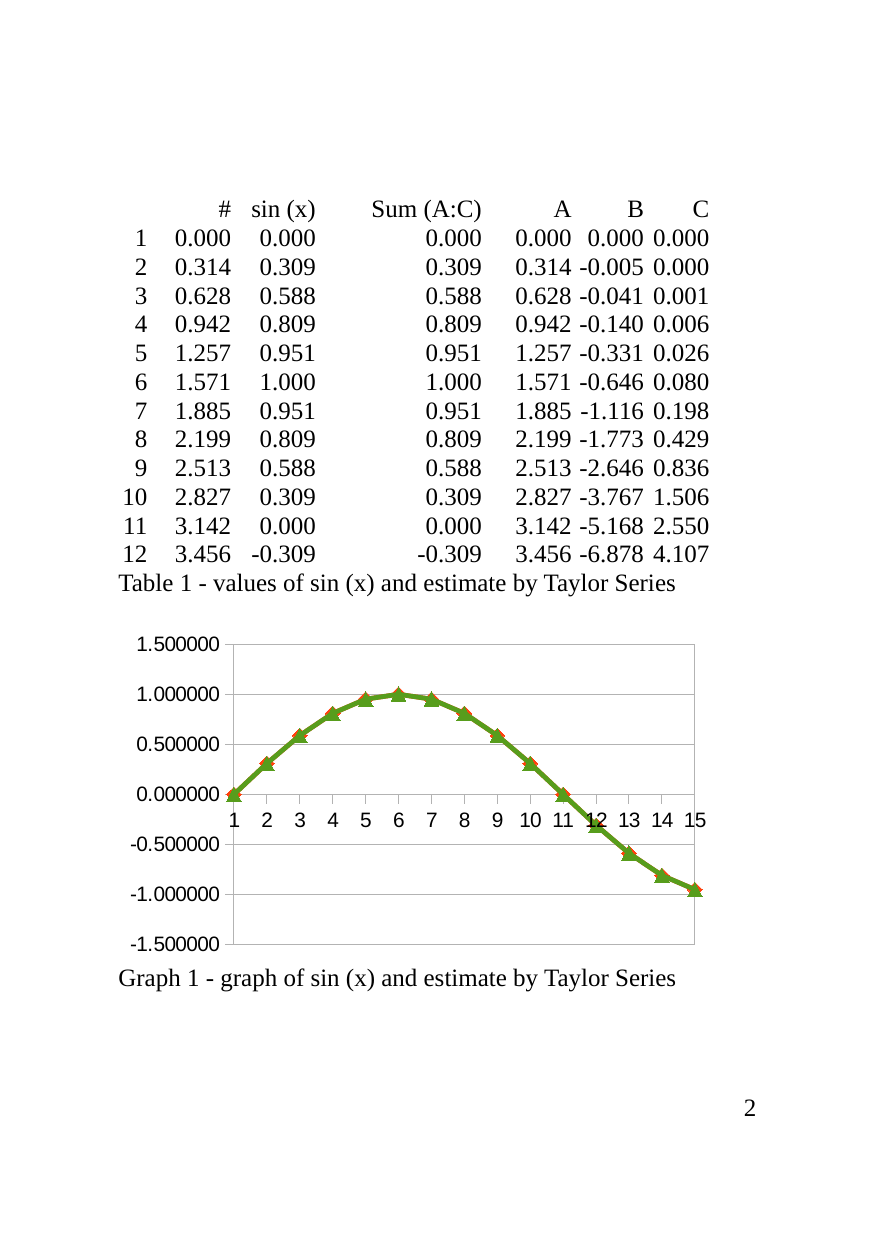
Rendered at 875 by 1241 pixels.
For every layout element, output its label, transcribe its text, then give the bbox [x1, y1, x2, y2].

table_cell 3.142 [510, 511, 574, 539]
table_cell 1.571 [150, 367, 234, 396]
table_cell 0.000 [234, 223, 318, 252]
table_cell [319, 540, 346, 568]
table_cell 0.314 [150, 252, 234, 281]
table_cell 0.588 [346, 281, 484, 309]
table_cell -0.646 [574, 367, 647, 396]
table_cell [485, 310, 510, 338]
table_cell 2.199 [150, 425, 234, 453]
table_cell [485, 281, 510, 309]
table_header sin (x) [234, 195, 318, 223]
table_cell 0.951 [234, 338, 318, 367]
table_cell [319, 281, 346, 309]
table_cell 1.000 [234, 367, 318, 396]
table_cell [319, 252, 346, 281]
table_cell 1.885 [150, 396, 234, 424]
table_cell -1.116 [574, 396, 647, 424]
table_cell 3.456 [510, 540, 574, 568]
table_cell 2.827 [150, 482, 234, 511]
table_cell 0.000 [510, 223, 574, 252]
table_cell 0.000 [150, 223, 234, 252]
table_cell [485, 425, 510, 453]
table_cell 7 [112, 396, 150, 424]
table_cell 0.000 [647, 252, 712, 281]
table_header Sum (A:C) [346, 195, 484, 223]
table_header C [647, 195, 712, 223]
table_cell [319, 338, 346, 367]
table_cell 0.000 [647, 223, 712, 252]
table_cell -0.331 [574, 338, 647, 367]
table_cell 0.809 [234, 425, 318, 453]
table_cell -0.140 [574, 310, 647, 338]
table_header A [510, 195, 574, 223]
table_cell 1.257 [150, 338, 234, 367]
table_cell 0.309 [234, 252, 318, 281]
table_cell [485, 396, 510, 424]
table_cell 8 [112, 425, 150, 453]
table_cell [319, 511, 346, 539]
table_cell 2.550 [647, 511, 712, 539]
table_cell [485, 482, 510, 511]
table_cell [319, 425, 346, 453]
table_cell 9 [112, 453, 150, 482]
table_cell -0.309 [346, 540, 484, 568]
table_cell [485, 511, 510, 539]
table_cell 2.199 [510, 425, 574, 453]
table_cell 4 [112, 310, 150, 338]
table_cell 0.429 [647, 425, 712, 453]
table_cell 11 [112, 511, 150, 539]
table_cell [319, 223, 346, 252]
table_cell 0.588 [234, 453, 318, 482]
table_cell 0.000 [346, 511, 484, 539]
table_cell 0.951 [346, 338, 484, 367]
table_cell 6 [112, 367, 150, 396]
table_cell [319, 482, 346, 511]
table_cell [319, 367, 346, 396]
text Graph 1 - graph of sin (x) and estimate by Taylor Series [118, 963, 756, 992]
table_cell 0.309 [346, 252, 484, 281]
table_cell 0.309 [346, 482, 484, 511]
table_cell 0.000 [346, 223, 484, 252]
table_cell 12 [112, 540, 150, 568]
table_cell 2 [112, 252, 150, 281]
table_header # [150, 195, 234, 223]
table_cell 0.951 [234, 396, 318, 424]
table_cell [485, 540, 510, 568]
table_cell -3.767 [574, 482, 647, 511]
table_cell 0.809 [346, 425, 484, 453]
table_cell [485, 367, 510, 396]
table_cell 0.080 [647, 367, 712, 396]
table_cell 0.809 [234, 310, 318, 338]
table_cell 0.309 [234, 482, 318, 511]
table_cell 3.456 [150, 540, 234, 568]
table_cell 0.942 [510, 310, 574, 338]
table_cell [485, 223, 510, 252]
table_cell -0.309 [234, 540, 318, 568]
table_cell 0.836 [647, 453, 712, 482]
table_cell 0.809 [346, 310, 484, 338]
table_header [319, 195, 346, 223]
table_cell 0.951 [346, 396, 484, 424]
table_cell 0.588 [346, 453, 484, 482]
table_cell 0.026 [647, 338, 712, 367]
table_cell [485, 252, 510, 281]
table_cell 0.006 [647, 310, 712, 338]
table_cell [319, 396, 346, 424]
text Table 1 - values of sin (x) and estimate by Taylor Series [118, 568, 756, 597]
table_cell [485, 453, 510, 482]
table_cell 2.827 [510, 482, 574, 511]
table_cell -5.168 [574, 511, 647, 539]
table_cell 1.257 [510, 338, 574, 367]
table_cell 0.000 [574, 223, 647, 252]
table_cell 0.628 [510, 281, 574, 309]
table_cell 1.506 [647, 482, 712, 511]
table_header [112, 195, 150, 223]
table_cell 0.000 [234, 511, 318, 539]
table_cell 4.107 [647, 540, 712, 568]
table_cell 0.942 [150, 310, 234, 338]
table_cell 1 [112, 223, 150, 252]
table_cell -0.005 [574, 252, 647, 281]
table_cell 1.000 [346, 367, 484, 396]
table_cell [485, 338, 510, 367]
table_cell 0.314 [510, 252, 574, 281]
table_cell 3.142 [150, 511, 234, 539]
table_cell -0.041 [574, 281, 647, 309]
table_cell 2.513 [510, 453, 574, 482]
table_cell 0.628 [150, 281, 234, 309]
table_cell 2.513 [150, 453, 234, 482]
table_cell 1.885 [510, 396, 574, 424]
table_cell 0.198 [647, 396, 712, 424]
table_cell [319, 310, 346, 338]
table_cell -1.773 [574, 425, 647, 453]
table_cell 10 [112, 482, 150, 511]
table_cell -6.878 [574, 540, 647, 568]
table_cell 0.001 [647, 281, 712, 309]
table_cell [319, 453, 346, 482]
table_cell 5 [112, 338, 150, 367]
table_cell -2.646 [574, 453, 647, 482]
table_cell 3 [112, 281, 150, 309]
table_cell 1.571 [510, 367, 574, 396]
table_cell 0.588 [234, 281, 318, 309]
table_header [485, 195, 510, 223]
table_header B [574, 195, 647, 223]
